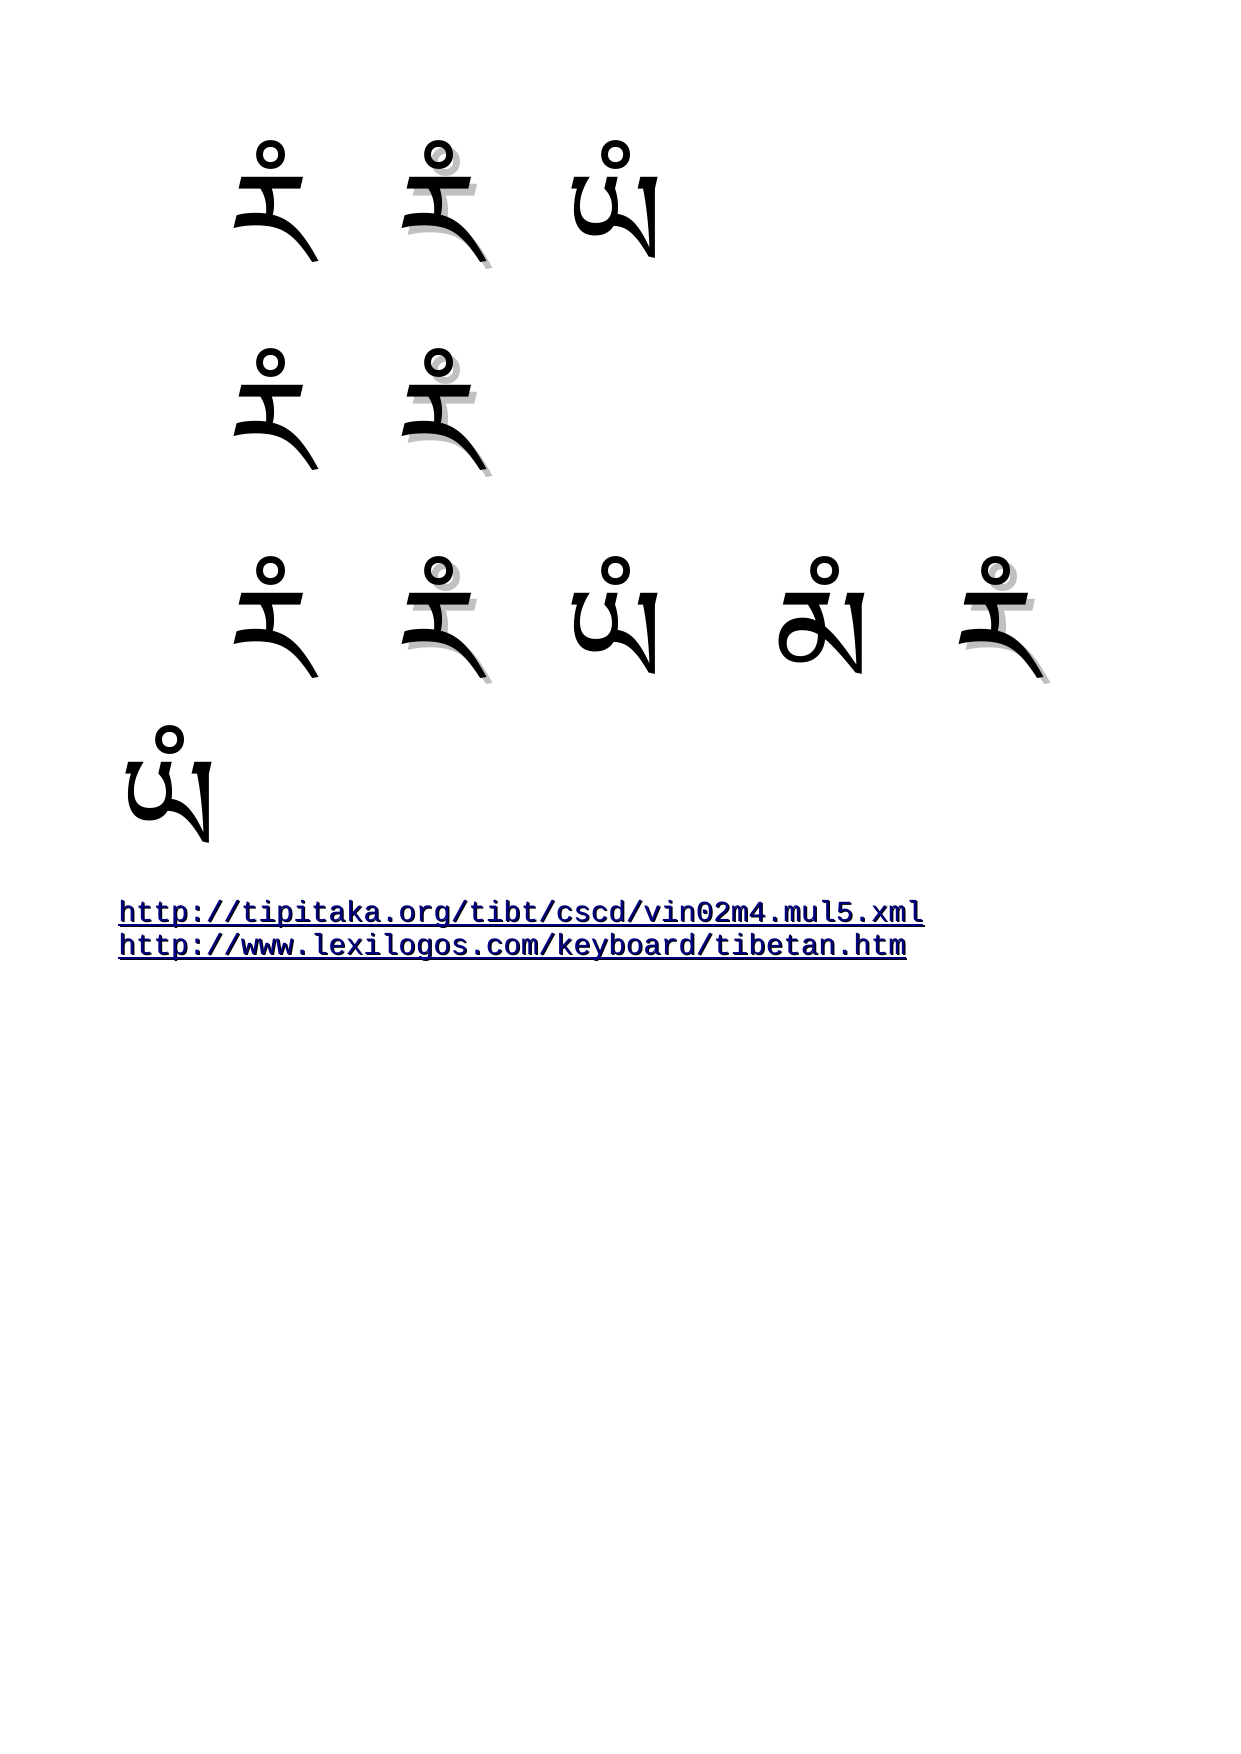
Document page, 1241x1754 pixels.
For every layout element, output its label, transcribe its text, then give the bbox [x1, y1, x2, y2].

text http://tipitaka.org/tibt/cscd/vin02m4.mul5.xml [118, 897, 1122, 930]
text རཾ རཾ ཡཾ [118, 326, 1122, 533]
text རཾ རཾ ཡཾ མཾ རཾ ཡཾ [118, 533, 1122, 897]
text རཾ རཾ ཡཾ [118, 118, 1122, 326]
text http://www.lexilogos.com/keyboard/tibetan.htm [118, 930, 1122, 963]
